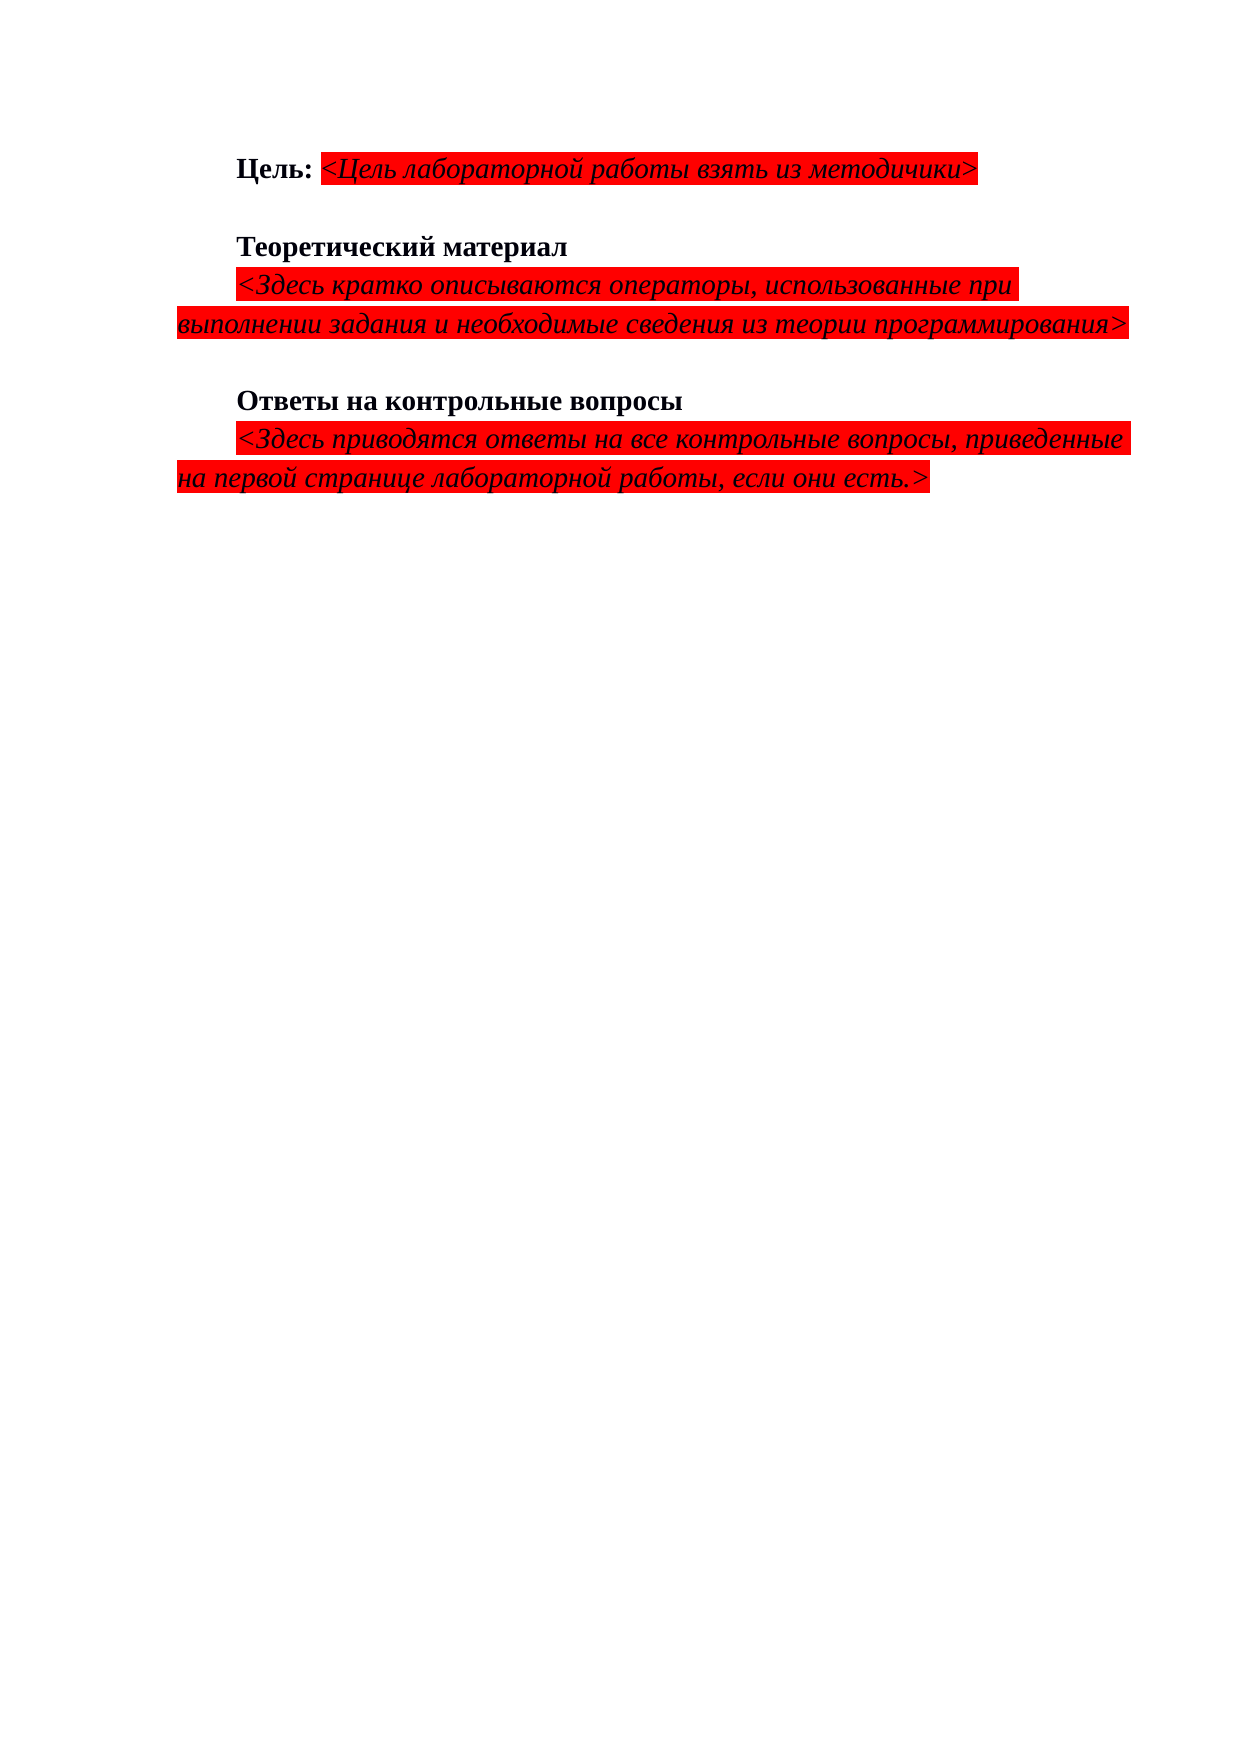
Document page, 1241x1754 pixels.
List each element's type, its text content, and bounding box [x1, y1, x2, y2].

text Теоретический материал [177, 229, 1152, 262]
text <Здесь кратко описываются операторы, использованные при выполнении задания и необходимые сведения из теории программирования> [177, 267, 1152, 339]
text Ответы на контрольные вопросы [177, 383, 1152, 416]
text <Здесь приводятся ответы на все контрольные вопросы, приведенные на первой странице лабораторной работы, если они есть.> [177, 421, 1152, 493]
text Цель: <Цель лабораторной работы взять из методичики> [177, 152, 1152, 185]
